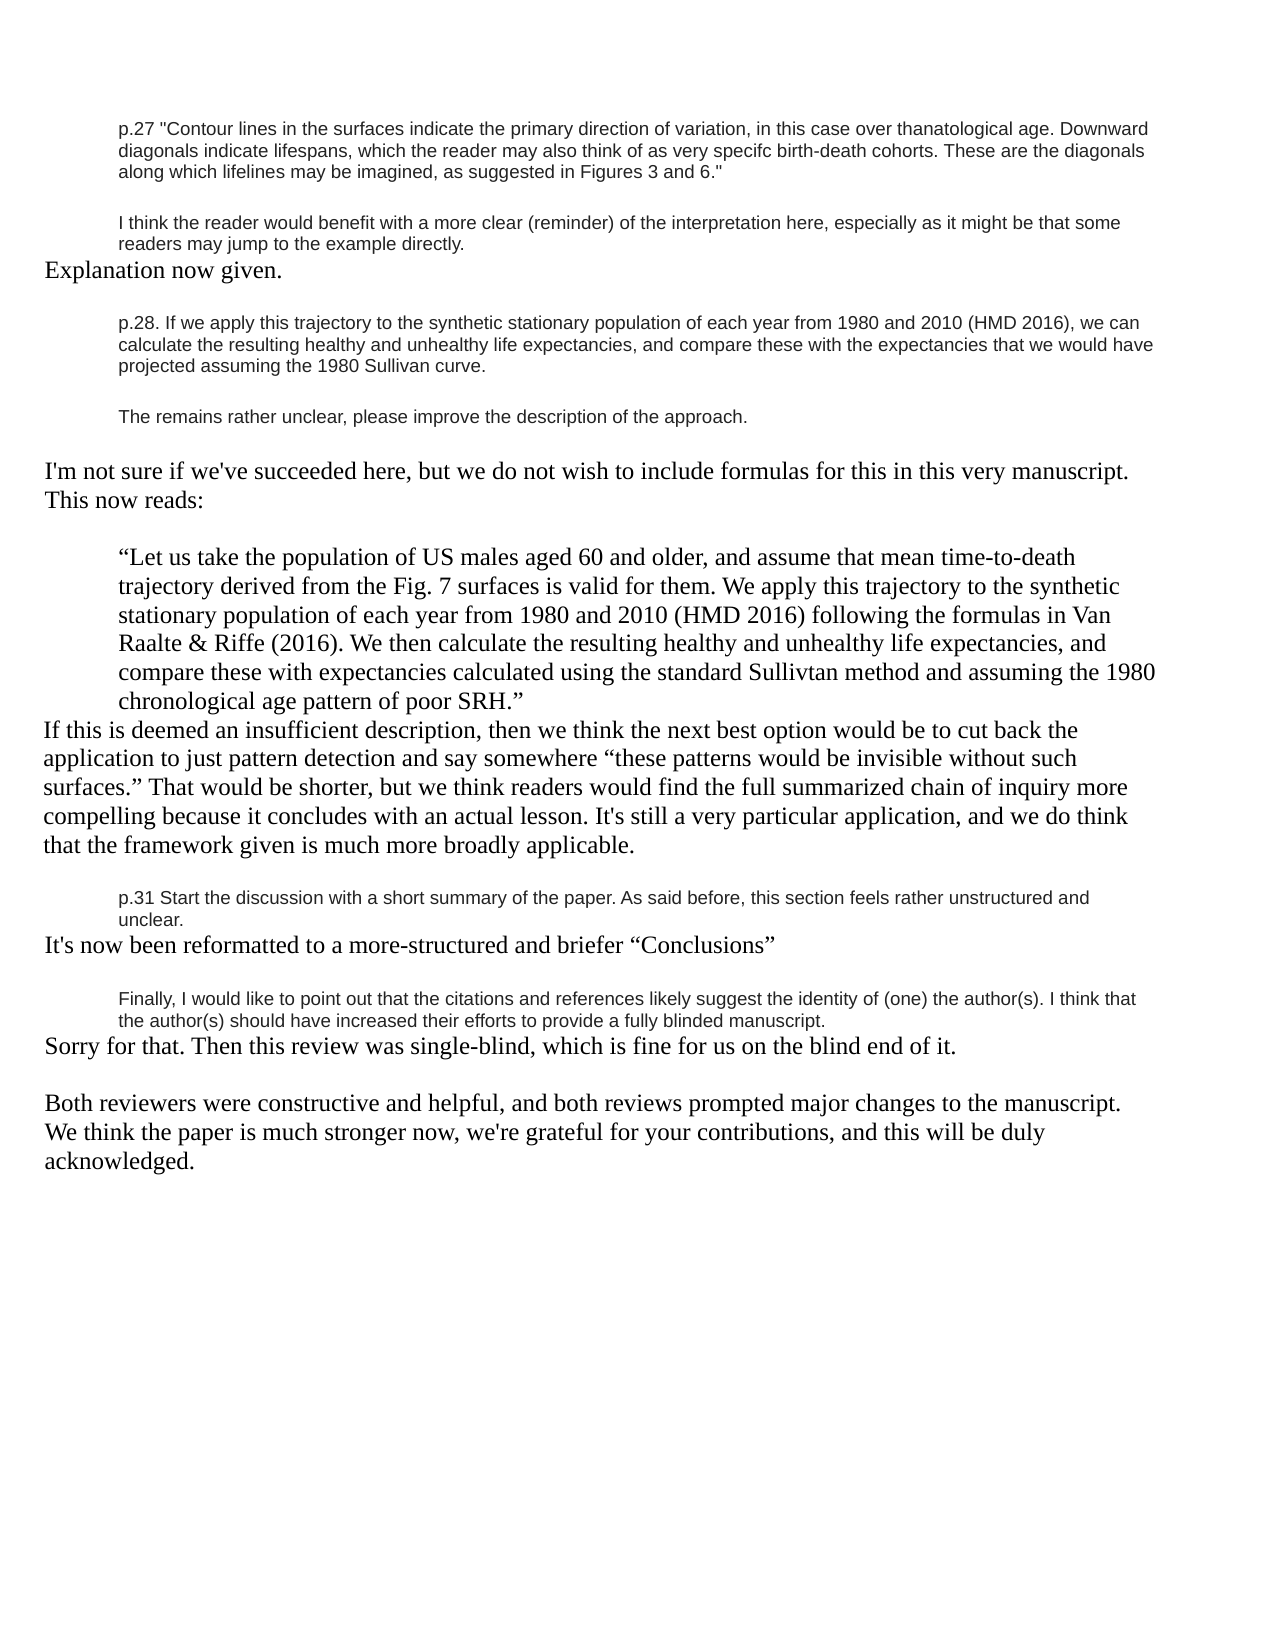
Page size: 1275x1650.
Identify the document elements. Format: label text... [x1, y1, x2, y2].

text Finally, I would like to point out that the citations and references likely suggest the identity of (one) the author(s). I think that the author(s) should have increased their efforts to provide a fully blinded manuscript. [118, 959, 1157, 1031]
text “Let us take the population of US males aged 60 and older, and assume that mean time-to-death trajectory derived from the Fig. 7 surfaces is valid for them. We apply this trajectory to the synthetic stationary population of each year from 1980 and 2010 (HMD 2016) following the formulas in Van Raalte & Riffe (2016). We then calculate the resulting healthy and unhealthy life expectancies, and compare these with expectancies calculated using the standard Sullivtan method and assuming the 1980 chronological age pattern of poor SRH.” [118, 542, 1157, 715]
text p.27 "Contour lines in the surfaces indicate the primary direction of variation, in this case over thanatological age. Downward diagonals indicate lifespans, which the reader may also think of as very specifc birth-death cohorts. These are the diagonals along which lifelines may be imagined, as suggested in Figures 3 and 6." I think the reader would benefit with a more clear (reminder) of the interpretation here, especially as it might be that some readers may jump to the example directly. [118, 118, 1157, 255]
text Both reviewers were constructive and helpful, and both reviews prompted major changes to the manuscript. We think the paper is much stronger now, we're grateful for your contributions, and this will be duly acknowledged. [44, 1088, 1157, 1175]
text p.31 Start the discussion with a short summary of the paper. As said before, this section feels rather unstructured and unclear. [118, 858, 1157, 930]
text Explanation now given. [44, 255, 1157, 283]
text Sorry for that. Then this review was single-blind, which is fine for us on the blind end of it. [44, 1031, 1157, 1060]
text p.28. If we apply this trajectory to the synthetic stationary population of each year from 1980 and 2010 (HMD 2016), we can calculate the resulting healthy and unhealthy life expectancies, and compare these with the expectancies that we would have projected assuming the 1980 Sullivan curve. The remains rather unclear, please improve the description of the approach. [118, 283, 1157, 456]
text If this is deemed an insufficient description, then we think the next best option would be to cut back the application to just pattern detection and say somewhere “these patterns would be invisible without such surfaces.” That would be shorter, but we think readers would find the full summarized chain of inquiry more compelling because it concludes with an actual lesson. It's still a very particular application, and we do think that the framework given is much more broadly applicable. [43, 715, 1157, 858]
text It's now been reformatted to a more-structured and briefer “Conclusions” [44, 930, 1157, 959]
text I'm not sure if we've succeeded here, but we do not wish to include formulas for this in this very manuscript. This now reads: [44, 456, 1157, 513]
